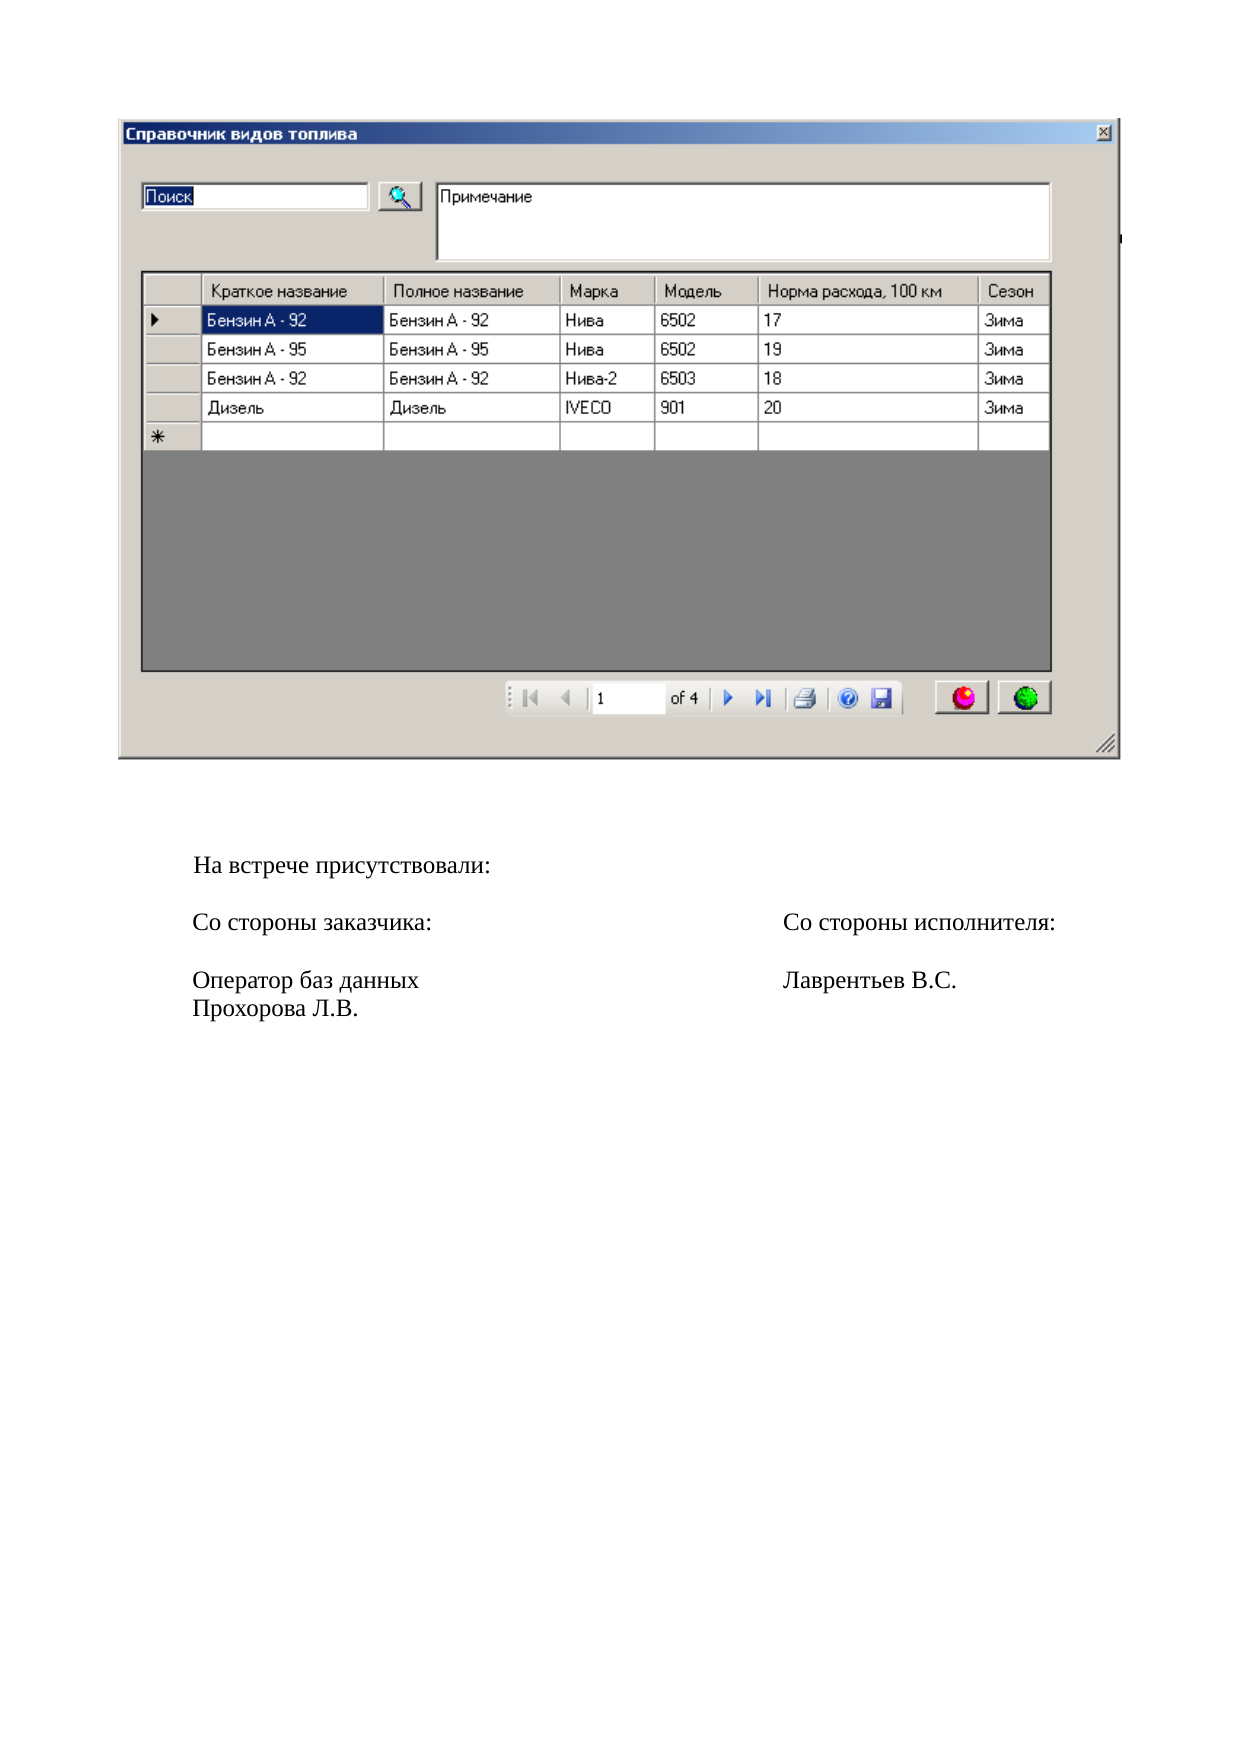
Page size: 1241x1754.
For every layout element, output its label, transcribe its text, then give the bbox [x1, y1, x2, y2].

text Прохорова Л.В. [118, 993, 1122, 1022]
picture [118, 118, 1122, 764]
text Со стороны заказчика: Со стороны исполнителя: [118, 907, 1122, 936]
list На встрече присутствовали: [156, 850, 1122, 878]
text Оператор баз данных Лаврентьев В.С. [118, 965, 1122, 993]
